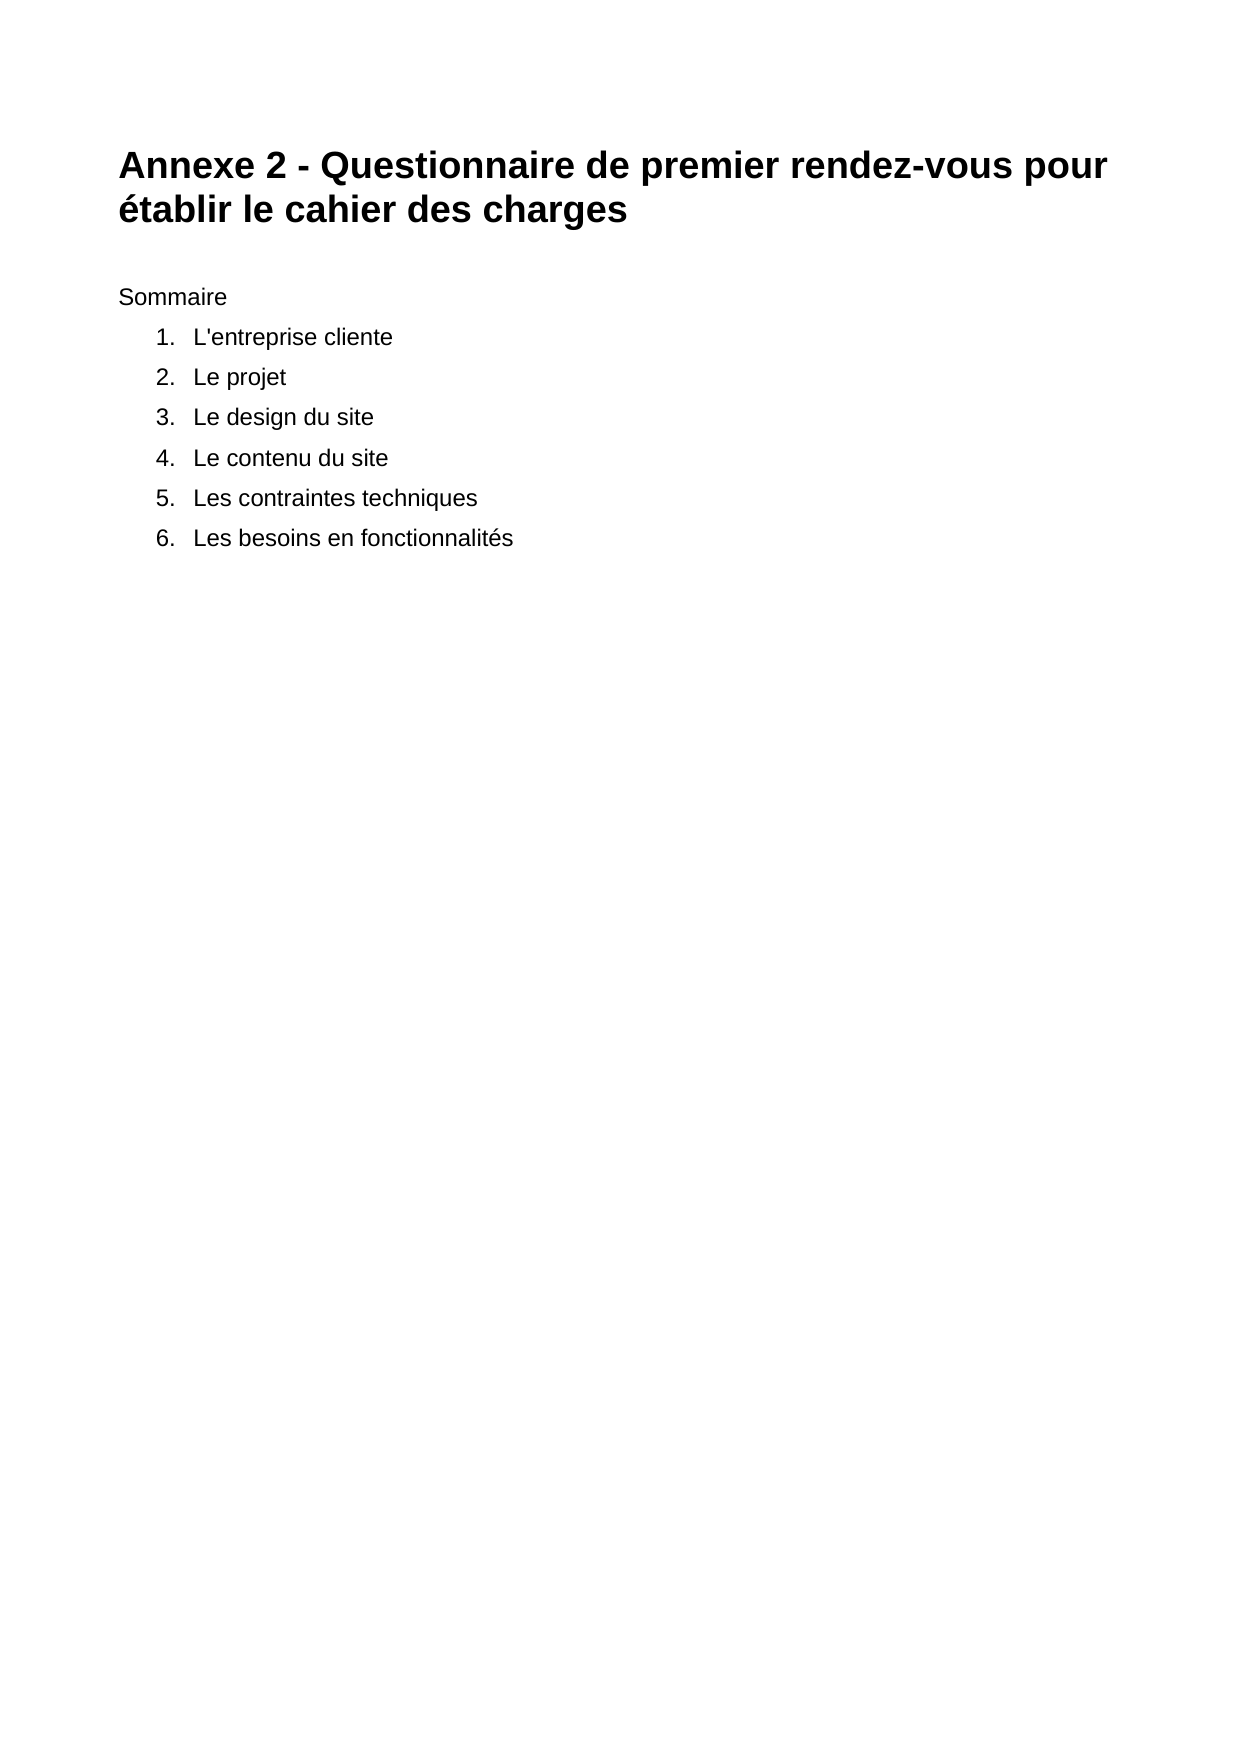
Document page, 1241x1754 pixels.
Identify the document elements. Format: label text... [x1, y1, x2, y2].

text Sommaire [118, 283, 1122, 311]
list Le design du site [156, 403, 1122, 431]
list L'entreprise cliente [156, 323, 1122, 351]
list Les contraintes techniques [156, 483, 1122, 511]
list Le projet [156, 363, 1122, 391]
list Le contenu du site [156, 443, 1122, 471]
subtitle Annexe 2 - Questionnaire de premier rendez-vous pour établir le cahier des charges [118, 143, 1122, 230]
list Les besoins en fonctionnalités [156, 524, 1122, 551]
